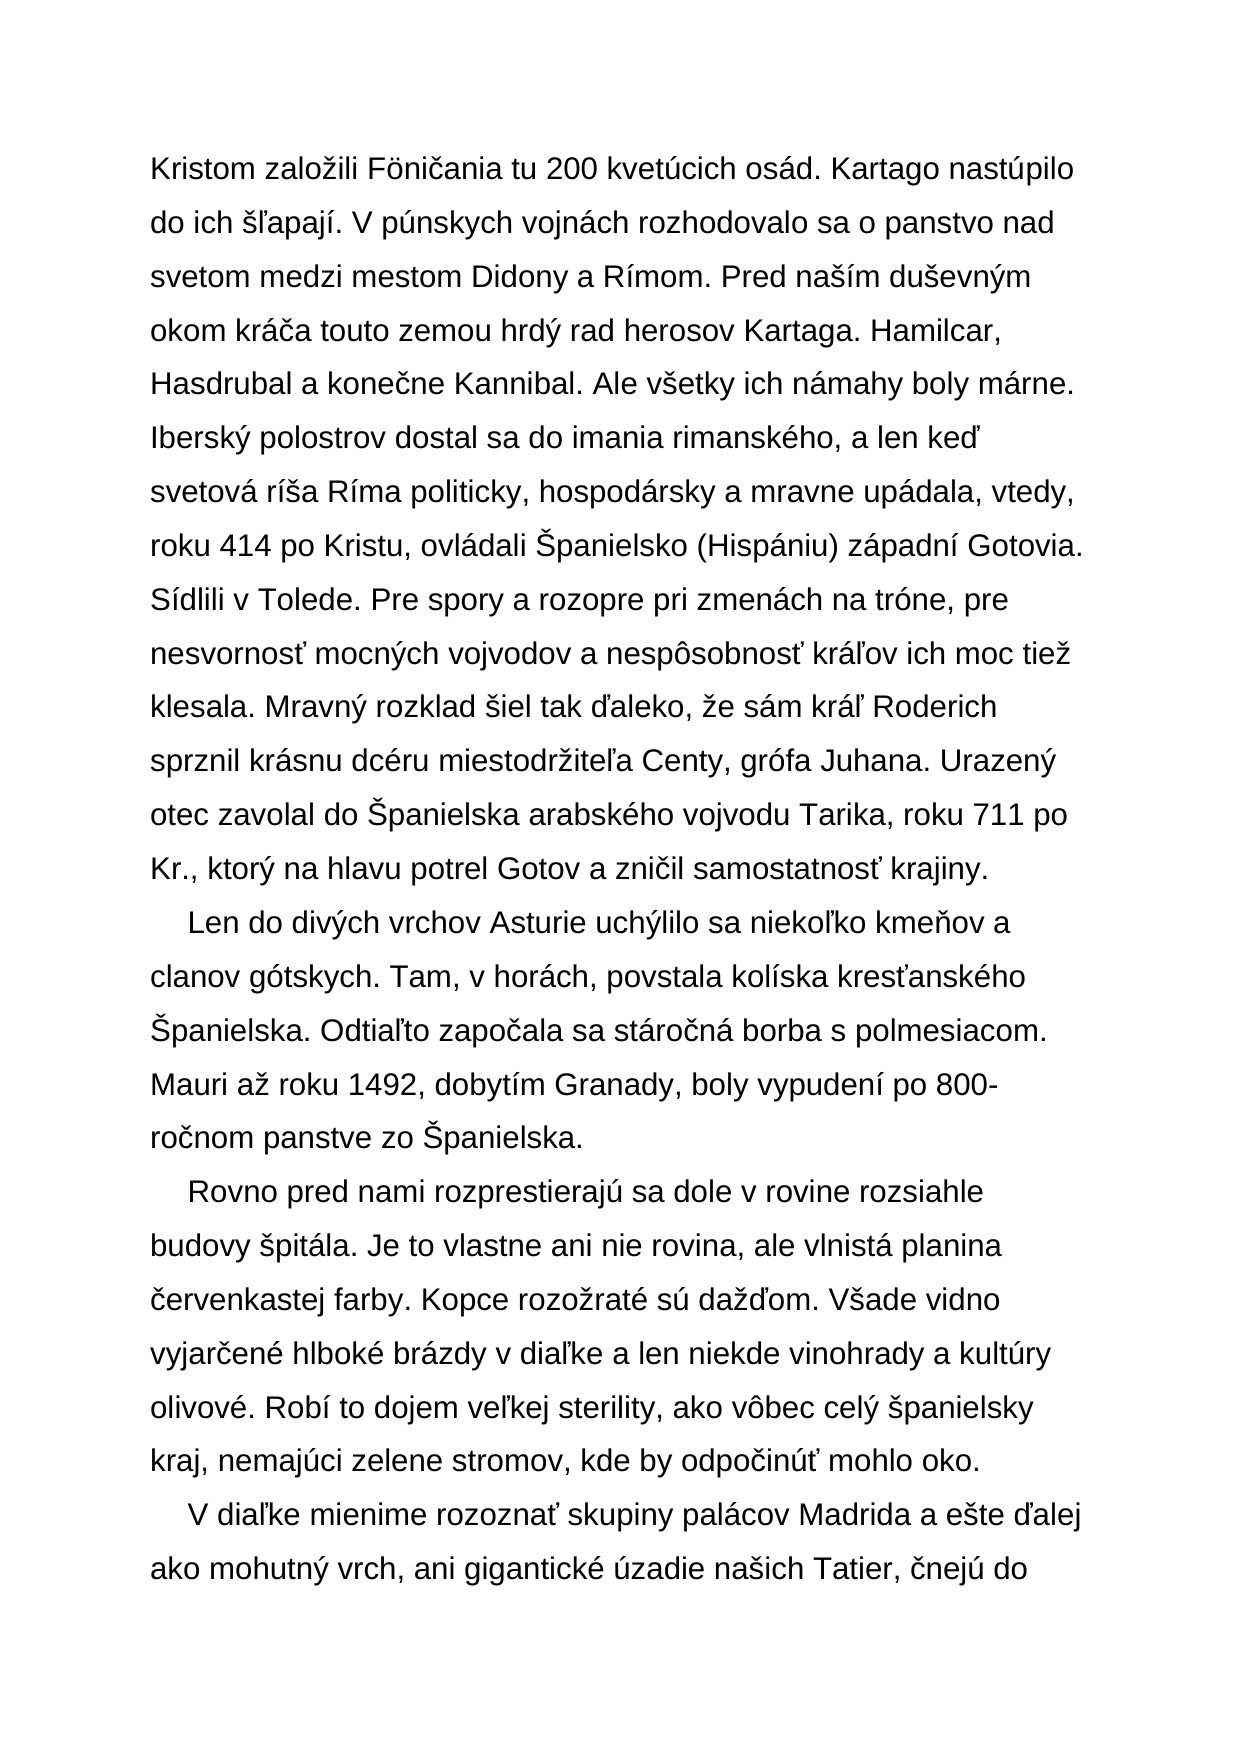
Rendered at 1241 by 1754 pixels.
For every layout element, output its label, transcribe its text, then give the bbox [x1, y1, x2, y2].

text Rovno pred nami rozprestierajú sa dole v rovine rozsiahle budovy špitála. Je to vlastne ani nie rovina, ale vlnistá planina červenkastej farby. Kopce rozožraté sú dažďom. Všade vidno vyjarčené hlboké brázdy v diaľke a len niekde vinohrady a kultúry olivové. Robí to dojem veľkej sterility, ako vôbec celý španielsky kraj, nemajúci zelene stromov, kde by odpočinúť mohlo oko. [150, 1173, 1091, 1478]
text Len do divých vrchov Asturie uchýlilo sa niekoľko kmeňov a clanov gótskych. Tam, v horách, povstala kolíska kresťanského Španielska. Odtiaľto započala sa stáročná borba s polmesiacom. Mauri až roku 1492, dobytím Granady, boly vypudení po 800-ročnom panstve zo Španielska. [150, 904, 1091, 1155]
text V diaľke mienime rozoznať skupiny palácov Madrida a ešte ďalej ako mohutný vrch, ani gigantické úzadie našich Tatier, čnejú do [150, 1496, 1091, 1586]
text Kristom založili Föničania tu 200 kvetúcich osád. Kartago nastú­pilo do ich šľapají. V púnskych vojnách rozhodovalo sa o panstvo nad svetom medzi mestom Didony a Rímom. Pred naším duševným okom kráča touto zemou hrdý rad herosov Kartaga. Hamilcar, Hasdrubal a konečne Kannibal. Ale všetky ich námahy boly márne. Iberský polostrov dostal sa do imania rimanského, a len keď svetová ríša Ríma politicky, hospodársky a mravne upádala, vtedy, roku 414 po Kristu, ovládali Španielsko (Hispániu) západní Gotovia. Sídlili v Tolede. Pre spory a rozopre pri zmenách na tróne, pre nesvornosť mocných vojvodov a nespôsobnosť kráľov ich moc tiež klesala. Mravný rozklad šiel tak ďaleko, že sám kráľ Roderich sprznil krásnu dcéru miestodržiteľa Centy, grófa Juhana. Urazený otec zavolal do Španielska arabského vojvodu Tarika, roku 711 po Kr., ktorý na hlavu potrel Gotov a zničil samostatnosť krajiny. [150, 150, 1091, 886]
